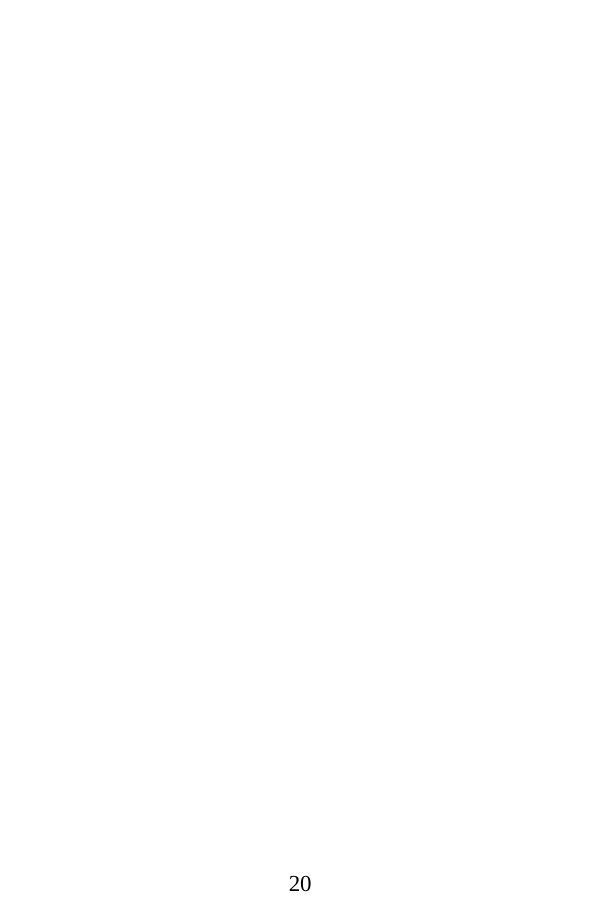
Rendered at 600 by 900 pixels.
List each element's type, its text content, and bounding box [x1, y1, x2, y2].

text Woke, went to Publix, visited the beach for a second, went back to the house. Hannah told me she felt like a manager had been looking at us as if I was homeless and gonna shoplift, which upset me because I felt like she was embarassed to be seen with me. We had a long talk about that on the couch w/ some crying. [37, 106, 562, 264]
text We went back to the house and they made spaghetti while I took a bath. We ate, played Azul and 14. I was starting to feel really bad, had a headache and thought I might throw up, went to bed. [37, 446, 562, 537]
text Woke, drank OJ/coffee, went to the beach for a long time, went back to the house, napped, went to Ace, bought mulch and a universal remote, weeded, spread mulch. I took a bath, folded clothes and scrolled while Hannah took a nap. We drove to the Greek restaurant, ate with Grandpap, took her back to the home, watched Jeopardy!, went back to the house, played 14 then Azul. [37, 605, 562, 787]
text I eventually walked down to Granada Street, getting some more funny looks, went to Cafe Con Leche for a cafe con leche, drank it on the patio, walked across the street to Starbucks, used the restroom, ordered a cortado. Hannah met me somewhere on Halifax and we walked back to the house together. I think this is when we went to see Grandpap, where we looked at photos, searched for her TV remote. [37, 264, 562, 446]
text III.IV [37, 560, 562, 582]
text III.V [37, 809, 562, 832]
text III.III [37, 60, 562, 83]
